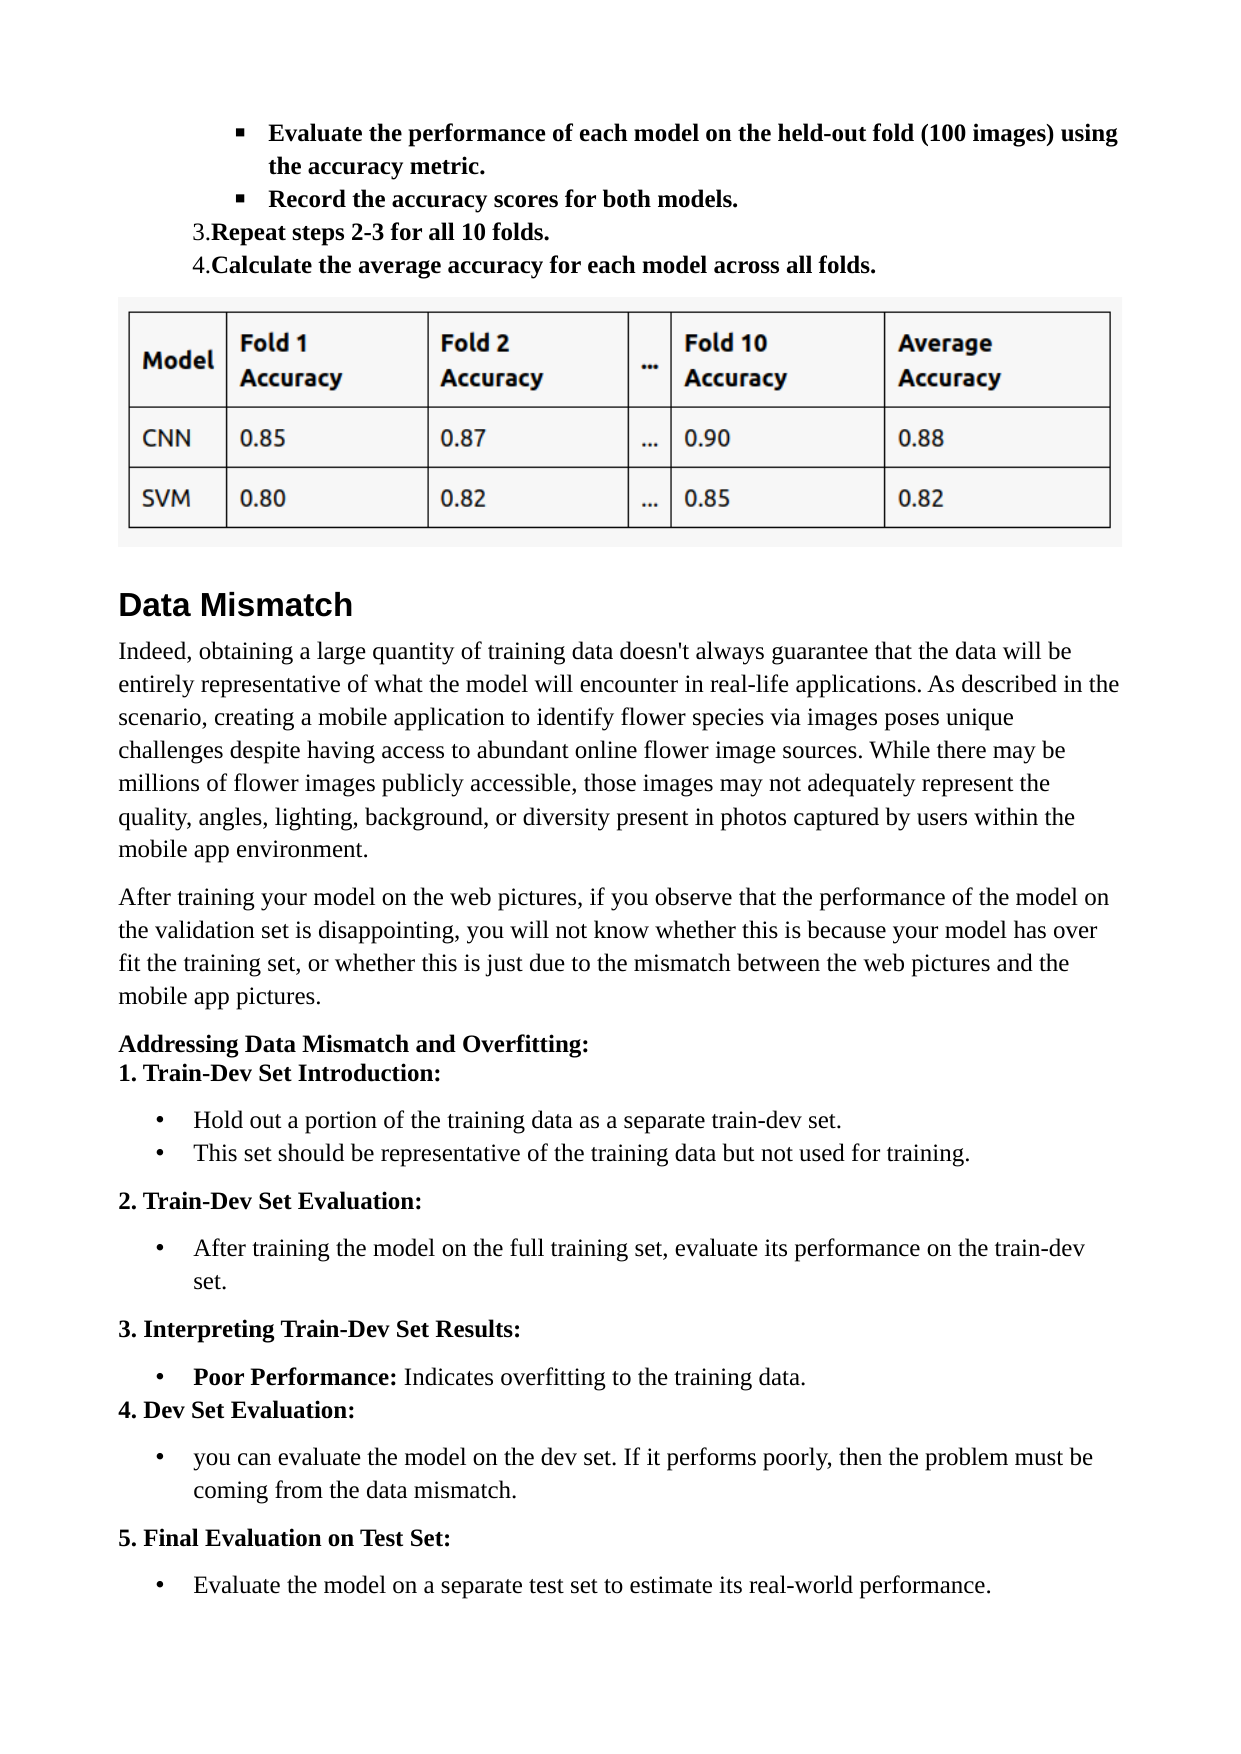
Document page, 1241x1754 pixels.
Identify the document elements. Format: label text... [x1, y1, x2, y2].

text 3. Interpreting Train-Dev Set Results: [118, 1314, 1122, 1343]
list This set should be representative of the training data but not used for training. [156, 1138, 1122, 1167]
list Repeat steps 2-3 for all 10 folds. [118, 217, 1122, 246]
list Evaluate the model on a separate test set to estimate its real-world performance. [156, 1571, 1122, 1599]
list Record the accuracy scores for both models. [231, 184, 1122, 213]
text After training your model on the web pictures, if you observe that the performance of the model on the validation set is disappointing, you will not know whether this is because your model has over fit the training set, or whether this is just due to the mismatch between the web pictures and the mobile app pictures. [118, 882, 1122, 1010]
text 4. Dev Set Evaluation: [118, 1395, 1122, 1423]
list 5. Final Evaluation on Test Set: [118, 1523, 1122, 1552]
subtitle Data Mismatch [118, 547, 1122, 624]
text Indeed, obtaining a large quantity of training data doesn't always guarantee that the data will be entirely representative of what the model will encounter in real-life applications. As described in the scenario, creating a mobile application to identify flower species via images poses unique challenges despite having access to abundant online flower image sources. While there may be millions of flower images publicly accessible, those images may not adequately represent the quality, angles, lighting, background, or diversity present in photos captured by users within the mobile app environment. [118, 636, 1122, 863]
picture [118, 297, 1123, 547]
list you can evaluate the model on the dev set. If it performs poorly, then the problem must be coming from the data mismatch. [156, 1442, 1122, 1504]
list Calculate the average accuracy for each model across all folds. [118, 250, 1122, 279]
text 1. Train-Dev Set Introduction: [118, 1058, 1122, 1086]
list Evaluate the performance of each model on the held-out fold (100 images) using the accuracy metric. [231, 118, 1122, 180]
text 2. Train-Dev Set Evaluation: [118, 1186, 1122, 1214]
list After training the model on the full training set, evaluate its performance on the train-dev set. [156, 1233, 1122, 1295]
list Poor Performance: Indicates overfitting to the training data. [156, 1362, 1122, 1390]
text Addressing Data Mismatch and Overfitting: [118, 1029, 1122, 1058]
list Hold out a portion of the training data as a separate train-dev set. [156, 1105, 1122, 1134]
